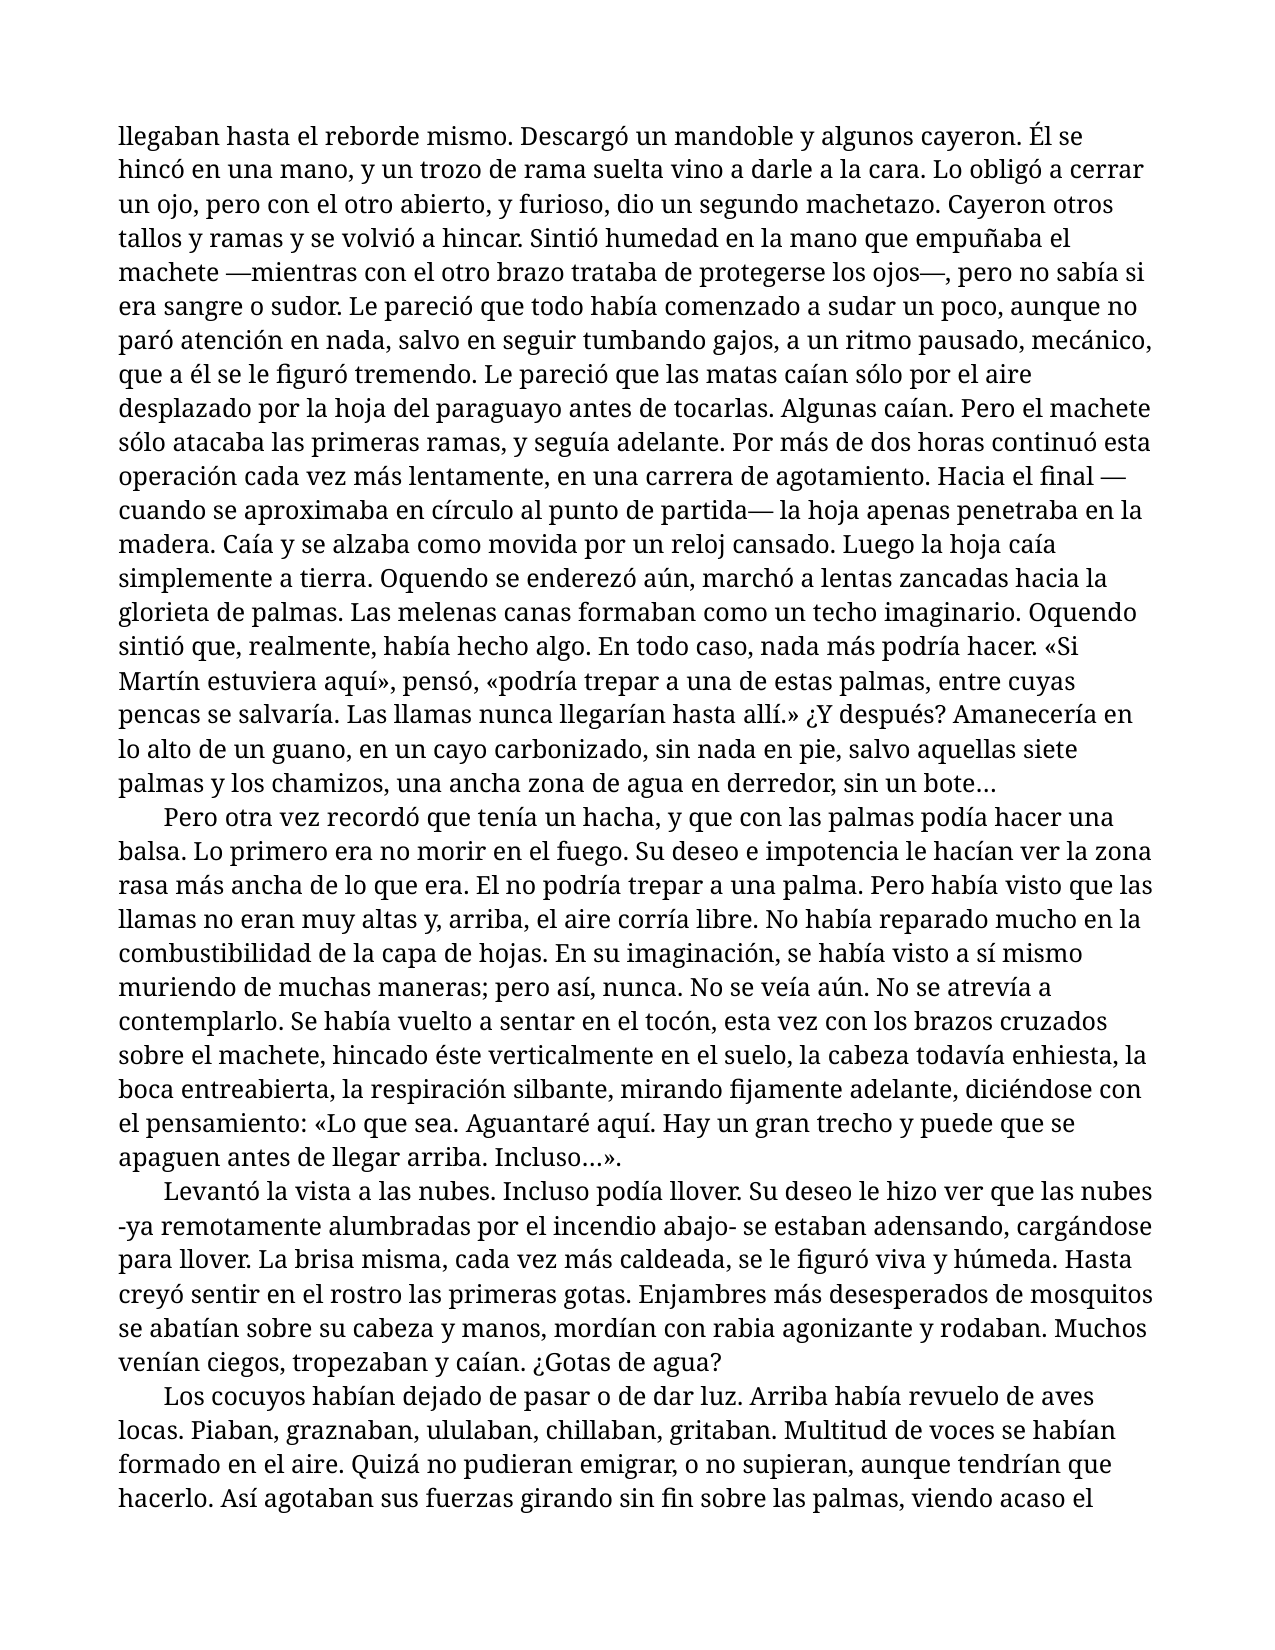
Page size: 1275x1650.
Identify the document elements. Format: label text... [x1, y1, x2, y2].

text llegaban hasta el reborde mismo. Descargó un mandoble y algunos cayeron. Él se hincó en una mano, y un trozo de rama suelta vino a darle a la cara. Lo obligó a cerrar un ojo, pero con el otro abierto, y furioso, dio un segundo machetazo. Cayeron otros tallos y ramas y se volvió a hincar. Sintió humedad en la mano que empuñaba el machete —mientras con el otro brazo trataba de protegerse los ojos—, pero no sabía si era sangre o sudor. Le pareció que todo había comenzado a sudar un poco, aunque no paró atención en nada, salvo en seguir tumbando gajos, a un ritmo pausado, mecánico, que a él se le figuró tremendo. Le pareció que las matas caían sólo por el aire desplazado por la hoja del paraguayo antes de tocarlas. Algunas caían. Pero el machete sólo atacaba las primeras ramas, y seguía adelante. Por más de dos horas continuó esta operación cada vez más lentamente, en una carrera de agotamiento. Hacia el final —cuando se aproximaba en círculo al punto de partida— la hoja apenas penetraba en la madera. Caía y se alzaba como movida por un reloj cansado. Luego la hoja caía simplemente a tierra. Oquendo se enderezó aún, marchó a lentas zancadas hacia la glorieta de palmas. Las melenas canas formaban como un techo imaginario. Oquendo sintió que, realmente, había hecho algo. En todo caso, nada más podría hacer. «Si Martín estuviera aquí», pensó, «podría trepar a una de estas palmas, entre cuyas pencas se salvaría. Las llamas nunca llegarían hasta allí.» ¿Y después? Amanecería en lo alto de un guano, en un cayo carbonizado, sin nada en pie, salvo aquellas siete palmas y los chamizos, una ancha zona de agua en derredor, sin un bote… Pero otra vez recordó que tenía un hacha, y que con las palmas podía hacer una balsa. Lo primero era no morir en el fuego. Su deseo e impotencia le hacían ver la zona rasa más ancha de lo que era. El no podría trepar a una palma. Pero había visto que las llamas no eran muy altas y, arriba, el aire corría libre. No había reparado mucho en la combustibilidad de la capa de hojas. En su imaginación, se había visto a sí mismo muriendo de muchas maneras; pero así, nunca. No se veía aún. No se atrevía a contemplarlo. Se había vuelto a sentar en el tocón, esta vez con los brazos cruzados sobre el machete, hincado éste verticalmente en el suelo, la cabeza todavía enhiesta, la boca entreabierta, la respiración silbante, mirando fijamente adelante, diciéndose con el pensamiento: «Lo que sea. Aguantaré aquí. Hay un gran trecho y puede que se apaguen antes de llegar arriba. Incluso…». Levantó la vista a las nubes. Incluso podía llover. Su deseo le hizo ver que las nubes -ya remotamente alumbradas por el incendio abajo- se estaban adensando, cargándose para llover. La brisa misma, cada vez más caldeada, se le figuró viva y húmeda. Hasta creyó sentir en el rostro las primeras gotas. Enjambres más desesperados de mosquitos se abatían sobre su cabeza y manos, mordían con rabia agonizante y rodaban. Muchos venían ciegos, tropezaban y caían. ¿Gotas de agua? Los cocuyos habían dejado de pasar o de dar luz. Arriba había revuelo de aves locas. Piaban, graznaban, ululaban, chillaban, gritaban. Multitud de voces se habían formado en el aire. Quizá no pudieran emigrar, o no supieran, aunque tendrían que hacerlo. Así agotaban sus fuerzas girando sin fin sobre las palmas, viendo acaso el [118, 118, 1157, 1515]
